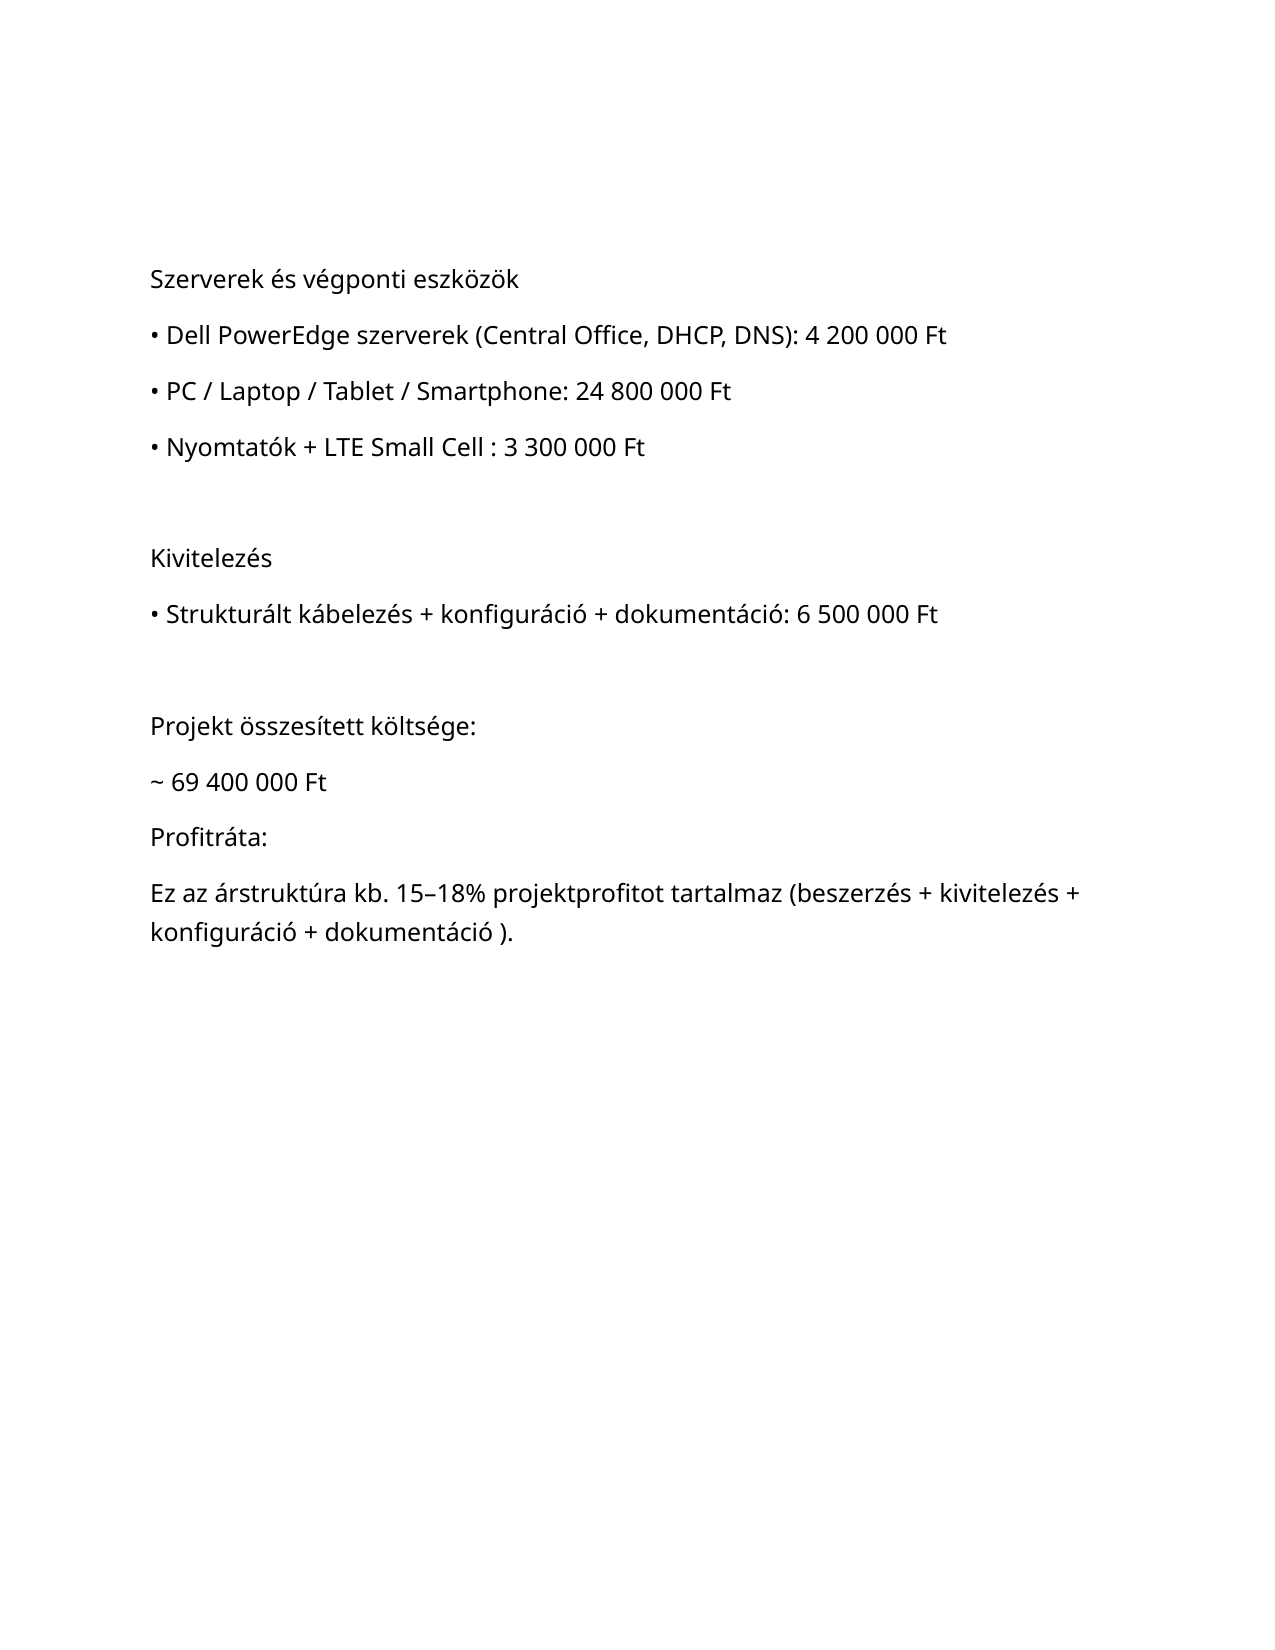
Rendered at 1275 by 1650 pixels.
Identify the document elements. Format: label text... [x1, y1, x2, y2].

text Ez az árstruktúra kb. 15–18% projektprofitot tartalmaz (beszerzés + kivitelezés + konfiguráció + dokumentáció ). [150, 876, 1125, 949]
text Projekt összesített költsége: [150, 708, 1125, 742]
text Profitráta: [150, 820, 1125, 854]
text • Dell PowerEdge szerverek (Central Office, DHCP, DNS): 4 200 000 Ft [150, 317, 1125, 352]
text • PC / Laptop / Tablet / Smartphone: 24 800 000 Ft [150, 373, 1125, 407]
text • Nyomtatók + LTE Small Cell : 3 300 000 Ft [150, 429, 1125, 463]
text Szerverek és végponti eszközök [150, 262, 1125, 296]
text ~ 69 400 000 Ft [150, 764, 1125, 798]
text • Strukturált kábelezés + konfiguráció + dokumentáció: 6 500 000 Ft [150, 597, 1125, 631]
text Kivitelezés [150, 541, 1125, 575]
